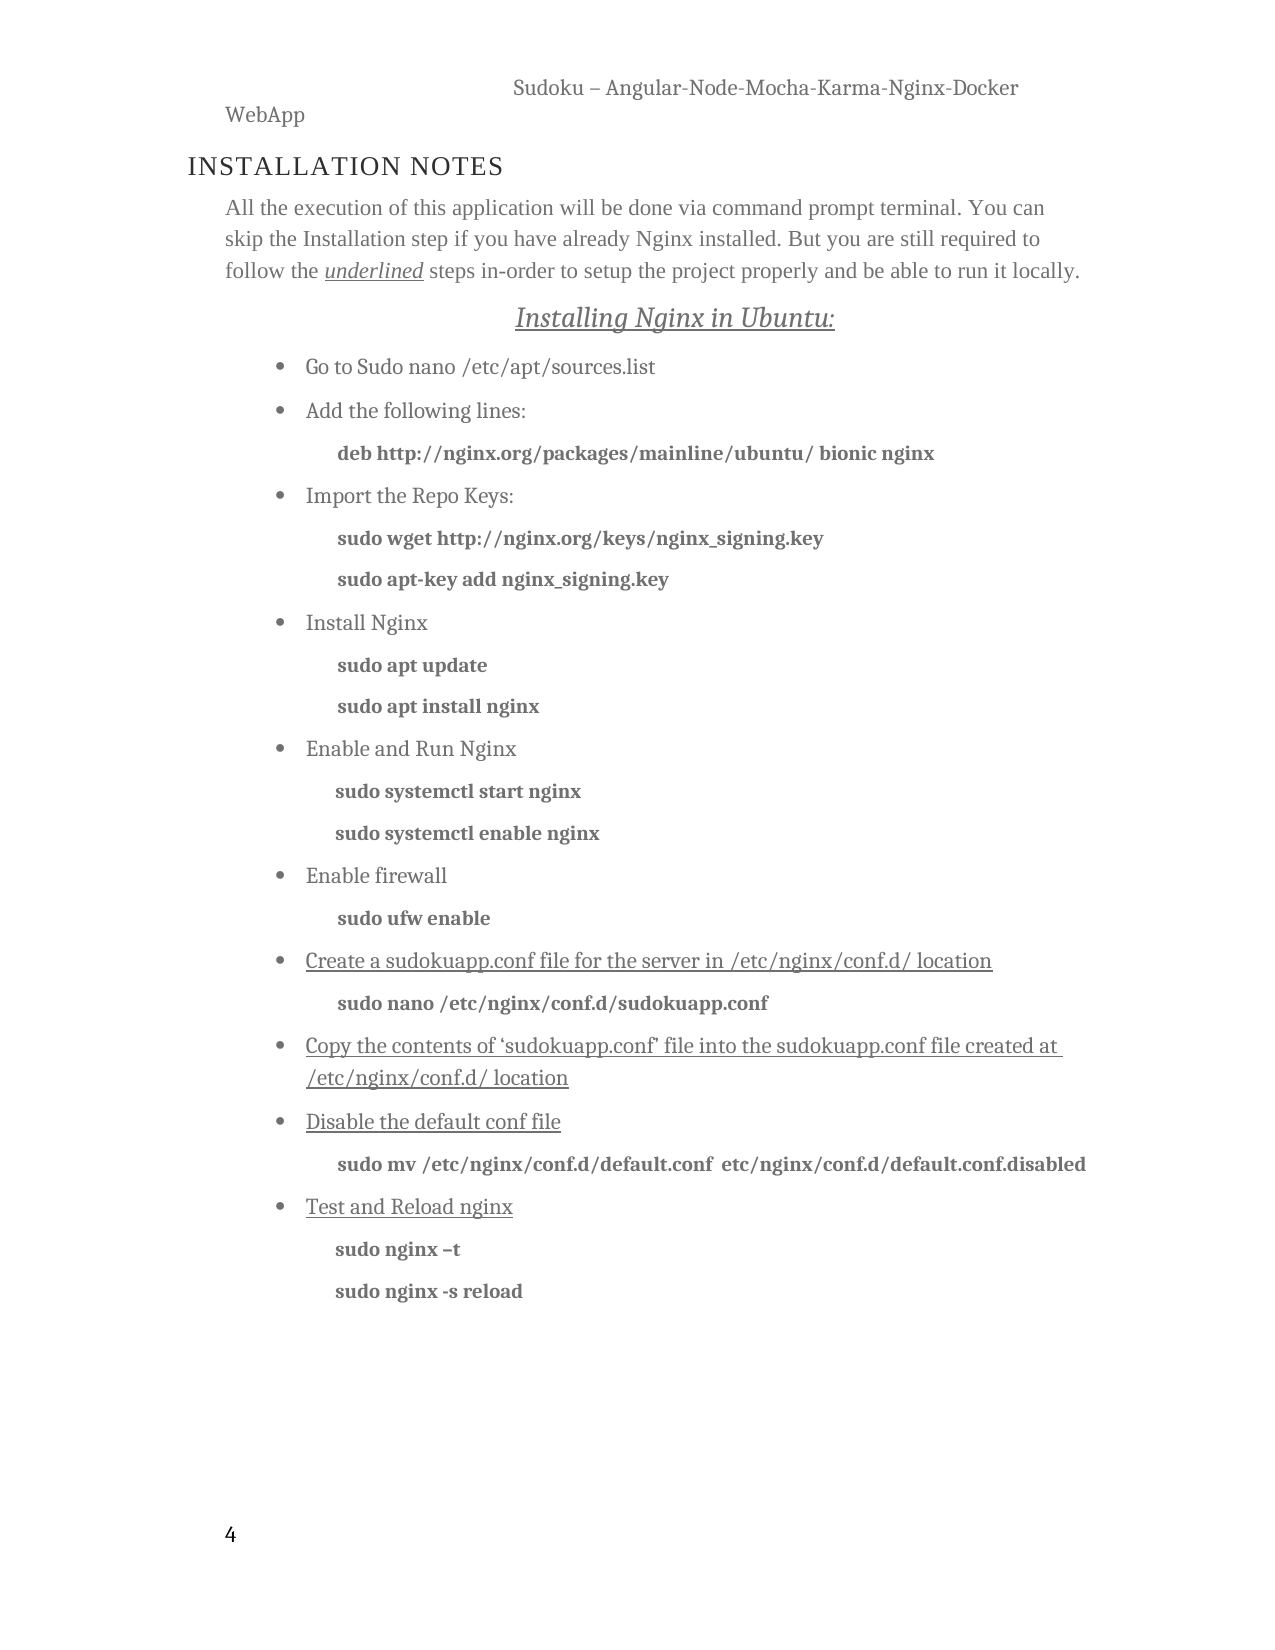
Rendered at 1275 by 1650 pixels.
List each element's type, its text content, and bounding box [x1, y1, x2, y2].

subtitle sudo ufw enable [306, 907, 1087, 931]
subtitle Install Nginx [276, 609, 1087, 636]
subtitle sudo nginx –t [335, 1238, 1087, 1262]
subtitle sudo apt update [306, 653, 1087, 677]
subtitle Copy the contents of ‘sudokuapp.conf’ file into the sudokuapp.conf file created at /etc/nginx/conf.d/ location [276, 1033, 1087, 1091]
subtitle Disable the default conf file [276, 1109, 1087, 1135]
subtitle sudo apt-key add nginx_signing.key [306, 568, 1087, 592]
subtitle sudo wget http://nginx.org/keys/nginx_signing.key [306, 527, 1087, 551]
subtitle Create a sudokuapp.conf file for the server in /etc/nginx/conf.d/ location [276, 948, 1087, 974]
subtitle sudo mv /etc/nginx/conf.d/default.conf etc/nginx/conf.d/default.conf.disabled [306, 1153, 1118, 1177]
subtitle Go to Sudo nano /etc/apt/sources.list [276, 353, 1087, 380]
subtitle Add the following lines: [276, 397, 1087, 424]
subtitle Enable and Run Nginx [276, 736, 1087, 762]
text All the execution of this application will be done via command prompt terminal. You can skip the Installation step if you have already Nginx installed. But you are still required to follow the underlined steps in-order to setup the project properly and be able to run it locally. [225, 193, 1087, 283]
subtitle sudo apt install nginx [306, 695, 1087, 719]
subtitle Installing Nginx in Ubuntu: [262, 301, 1087, 334]
subtitle Test and Reload nginx [276, 1194, 1087, 1220]
subtitle sudo systemctl enable nginx [335, 821, 1087, 845]
subtitle INSTALLATION NOTES [187, 150, 1087, 181]
subtitle sudo systemctl start nginx [335, 780, 1087, 804]
subtitle deb http://nginx.org/packages/mainline/ubuntu/ bionic nginx [306, 442, 1087, 466]
subtitle Import the Repo Keys: [276, 483, 1087, 509]
subtitle Enable firewall [276, 862, 1087, 889]
subtitle sudo nano /etc/nginx/conf.d/sudokuapp.conf [306, 992, 1087, 1016]
subtitle sudo nginx -s reload [335, 1279, 1087, 1303]
